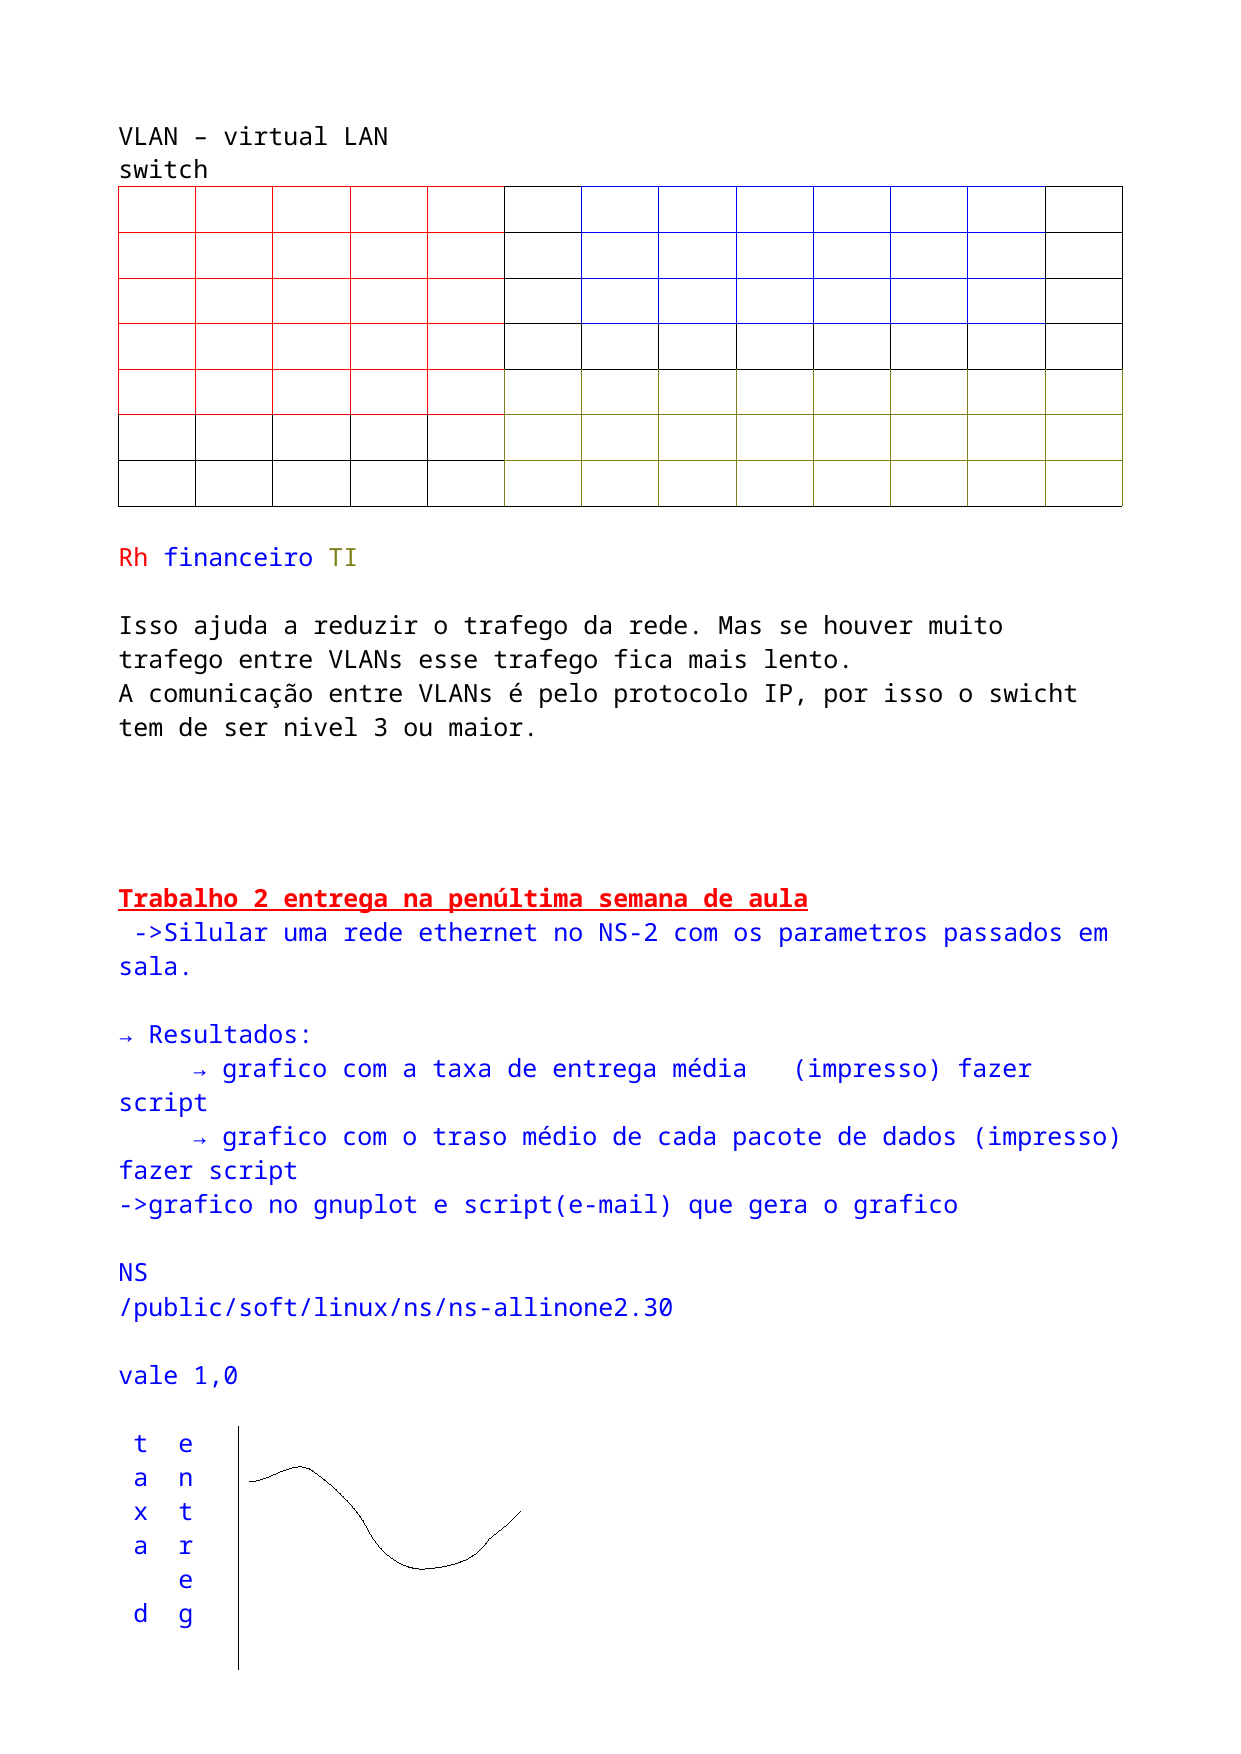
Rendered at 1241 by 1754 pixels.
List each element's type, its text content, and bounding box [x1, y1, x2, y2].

text t e [118, 1425, 1122, 1459]
table_header [351, 187, 427, 232]
table_cell [119, 324, 195, 369]
table_cell [659, 461, 736, 506]
table_cell [505, 324, 581, 369]
table_cell [196, 370, 272, 414]
text VLAN – virtual LAN [118, 118, 1122, 152]
table_cell [1046, 233, 1122, 277]
table_cell [351, 279, 427, 323]
text [239, 1459, 1122, 1493]
table_cell [737, 324, 813, 369]
table_cell [582, 279, 658, 323]
text [239, 1528, 1122, 1562]
table_cell [891, 324, 967, 369]
table_cell [891, 279, 967, 323]
table_cell [814, 233, 890, 277]
table_cell [891, 461, 967, 506]
table_header [505, 187, 581, 232]
table_cell [196, 233, 272, 277]
table_cell [891, 370, 967, 414]
text Trabalho 2 entrega na penúltima semana de aula [118, 880, 1122, 914]
text Rh financeiro TI [118, 540, 1122, 574]
table_cell [737, 370, 813, 414]
table_cell [273, 324, 350, 369]
table_cell [119, 461, 195, 506]
table_cell [351, 370, 427, 414]
table_cell [119, 415, 195, 460]
text ->Silular uma rede ethernet no NS-2 com os parametros passados em sala. [118, 914, 1122, 983]
text /public/soft/linux/ns/ns-allinone2.30 [118, 1289, 1122, 1323]
text switch [118, 152, 1122, 186]
table_cell [968, 233, 1045, 277]
table_cell [659, 370, 736, 414]
table_cell [1046, 279, 1122, 323]
table_header [428, 187, 504, 232]
table_cell [196, 415, 272, 460]
table_cell [737, 233, 813, 277]
table_cell [119, 370, 195, 414]
table_header [582, 187, 658, 232]
table_cell [351, 461, 427, 506]
text e [118, 1562, 238, 1596]
table_cell [196, 279, 272, 323]
table_cell [968, 324, 1045, 369]
table_cell [1046, 461, 1122, 506]
table_cell [273, 461, 350, 506]
table_cell [1046, 370, 1122, 414]
table_cell [659, 233, 736, 277]
table_cell [737, 415, 813, 460]
table_cell [273, 279, 350, 323]
table_cell [505, 415, 581, 460]
table_cell [119, 279, 195, 323]
table_header [891, 187, 967, 232]
text A comunicação entre VLANs é pelo protocolo IP, por isso o swicht tem de ser nivel 3 ou maior. [118, 676, 1122, 744]
table_cell [814, 279, 890, 323]
text vale 1,0 [118, 1357, 1122, 1391]
table_cell [814, 370, 890, 414]
text a r [118, 1528, 238, 1562]
table_cell [737, 279, 813, 323]
table_header [737, 187, 813, 232]
table_cell [428, 415, 504, 460]
table_cell [891, 415, 967, 460]
text x t [118, 1493, 238, 1528]
table_cell [273, 370, 350, 414]
text → grafico com a taxa de entrega média (impresso) fazer script [118, 1051, 1122, 1119]
table_cell [428, 461, 504, 506]
table_cell [273, 415, 350, 460]
table_cell [814, 461, 890, 506]
table_header [968, 187, 1045, 232]
table_cell [428, 233, 504, 277]
table_header [814, 187, 890, 232]
table_cell [505, 461, 581, 506]
table_cell [428, 370, 504, 414]
table_cell [582, 324, 658, 369]
table_cell [196, 324, 272, 369]
table_header [1046, 187, 1122, 232]
table_cell [968, 279, 1045, 323]
table_header [119, 187, 195, 232]
text NS [118, 1255, 1122, 1289]
text Isso ajuda a reduzir o trafego da rede. Mas se houver muito trafego entre VLANs esse trafego fica mais lento. [118, 608, 1122, 676]
table_cell [968, 370, 1045, 414]
table_cell [659, 279, 736, 323]
table_cell [351, 324, 427, 369]
table_cell [659, 415, 736, 460]
table_cell [582, 370, 658, 414]
table_cell [737, 461, 813, 506]
table_cell [582, 415, 658, 460]
text [239, 1493, 1122, 1528]
text [239, 1562, 1122, 1596]
table_cell [582, 461, 658, 506]
table_cell [428, 324, 504, 369]
table_cell [968, 461, 1045, 506]
table_cell [351, 233, 427, 277]
table_cell [505, 370, 581, 414]
table_cell [1046, 324, 1122, 369]
table_header [273, 187, 350, 232]
table_header [659, 187, 736, 232]
text [239, 1596, 1122, 1630]
table_cell [891, 233, 967, 277]
table_cell [659, 324, 736, 369]
table_cell [814, 415, 890, 460]
table_cell [582, 233, 658, 277]
table_cell [351, 415, 427, 460]
table_cell [505, 279, 581, 323]
table_cell [505, 233, 581, 277]
text → grafico com o traso médio de cada pacote de dados (impresso) fazer script [118, 1119, 1122, 1187]
table_header [196, 187, 272, 232]
table_cell [273, 233, 350, 277]
table_cell [814, 324, 890, 369]
table_cell [428, 279, 504, 323]
table_cell [968, 415, 1045, 460]
text d g [118, 1596, 238, 1630]
text ->grafico no gnuplot e script(e-mail) que gera o grafico [118, 1187, 1122, 1221]
text a n [118, 1459, 238, 1493]
text → Resultados: [118, 1017, 1122, 1051]
table_cell [119, 233, 195, 277]
table_cell [196, 461, 272, 506]
table_cell [1046, 415, 1122, 460]
